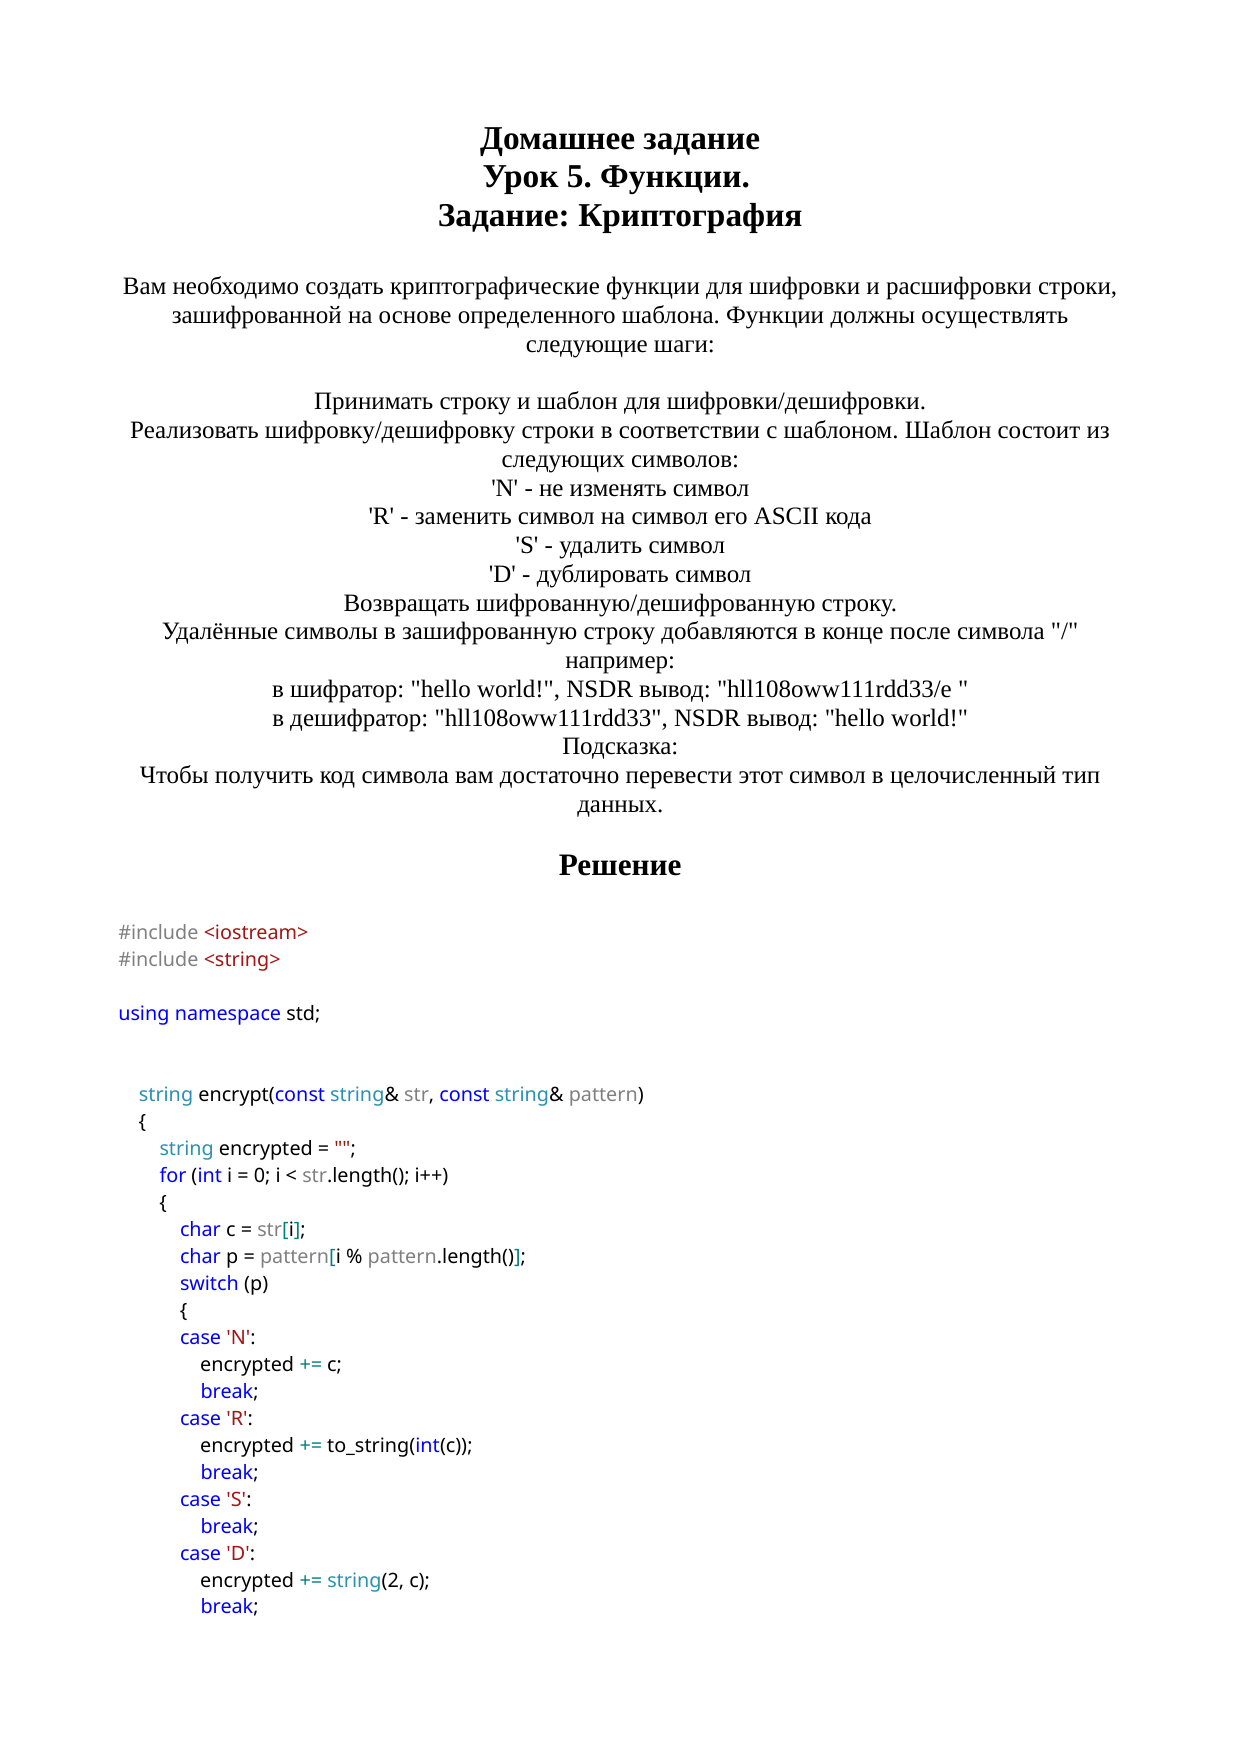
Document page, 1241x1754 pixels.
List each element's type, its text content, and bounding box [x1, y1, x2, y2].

text Подсказка: [118, 731, 1122, 760]
text case 'D': [118, 1539, 1122, 1566]
text Удалённые символы в зашифрованную строку добавляются в конце после символа "/" [118, 616, 1122, 645]
text в дешифратор: "hll108oww111rdd33", NSDR вывод: "hello world!" [118, 703, 1122, 731]
text Принимать строку и шаблон для шифровки/дешифровки. [118, 386, 1122, 415]
text char c = str[i]; [118, 1215, 1122, 1242]
text using namespace std; [118, 999, 1122, 1026]
text case 'R': [118, 1404, 1122, 1431]
text Задание: Криптография [118, 195, 1122, 233]
text 'D' - дублировать символ [118, 559, 1122, 588]
text char p = pattern[i % pattern.length()]; [118, 1242, 1122, 1269]
text switch (p) [118, 1269, 1122, 1296]
text case 'N': [118, 1323, 1122, 1350]
text break; [118, 1377, 1122, 1404]
text break; [118, 1593, 1122, 1620]
text encrypted += string(2, c); [118, 1566, 1122, 1593]
text Реализовать шифровку/дешифровку строки в соответствии с шаблоном. Шаблон состоит из следующих символов: [118, 415, 1122, 473]
text { [118, 1188, 1122, 1215]
text Вам необходимо создать криптографические функции для шифровки и расшифровки строки, зашифрованной на основе определенного шаблона. Функции должны осуществлять следующие шаги: [118, 271, 1122, 358]
text Возвращать шифрованную/дешифрованную строку. [118, 588, 1122, 616]
text #include <iostream> [118, 918, 1122, 945]
text например: [118, 645, 1122, 674]
text в шифратор: "hello world!", NSDR вывод: "hll108oww111rdd33/e " [118, 674, 1122, 703]
text string encrypted = ""; [118, 1134, 1122, 1161]
text { [118, 1107, 1122, 1134]
text break; [118, 1458, 1122, 1485]
text string encrypt(const string& str, const string& pattern) [118, 1080, 1122, 1107]
text #include <string> [118, 945, 1122, 972]
text break; [118, 1512, 1122, 1539]
text { [118, 1296, 1122, 1323]
text Домашнее задание [118, 118, 1122, 156]
text encrypted += to_string(int(c)); [118, 1431, 1122, 1458]
text Решение [118, 846, 1122, 882]
text Чтобы получить код символа вам достаточно перевести этот символ в целочисленный тип данных. [118, 760, 1122, 818]
text 'R' - заменить символ на символ его ASCII кода [118, 501, 1122, 530]
text Урок 5. Функции. [118, 156, 1122, 195]
text encrypted += c; [118, 1350, 1122, 1377]
text 'S' - удалить символ [118, 530, 1122, 559]
text case 'S': [118, 1485, 1122, 1512]
text 'N' - не изменять символ [118, 473, 1122, 501]
text for (int i = 0; i < str.length(); i++) [118, 1161, 1122, 1188]
